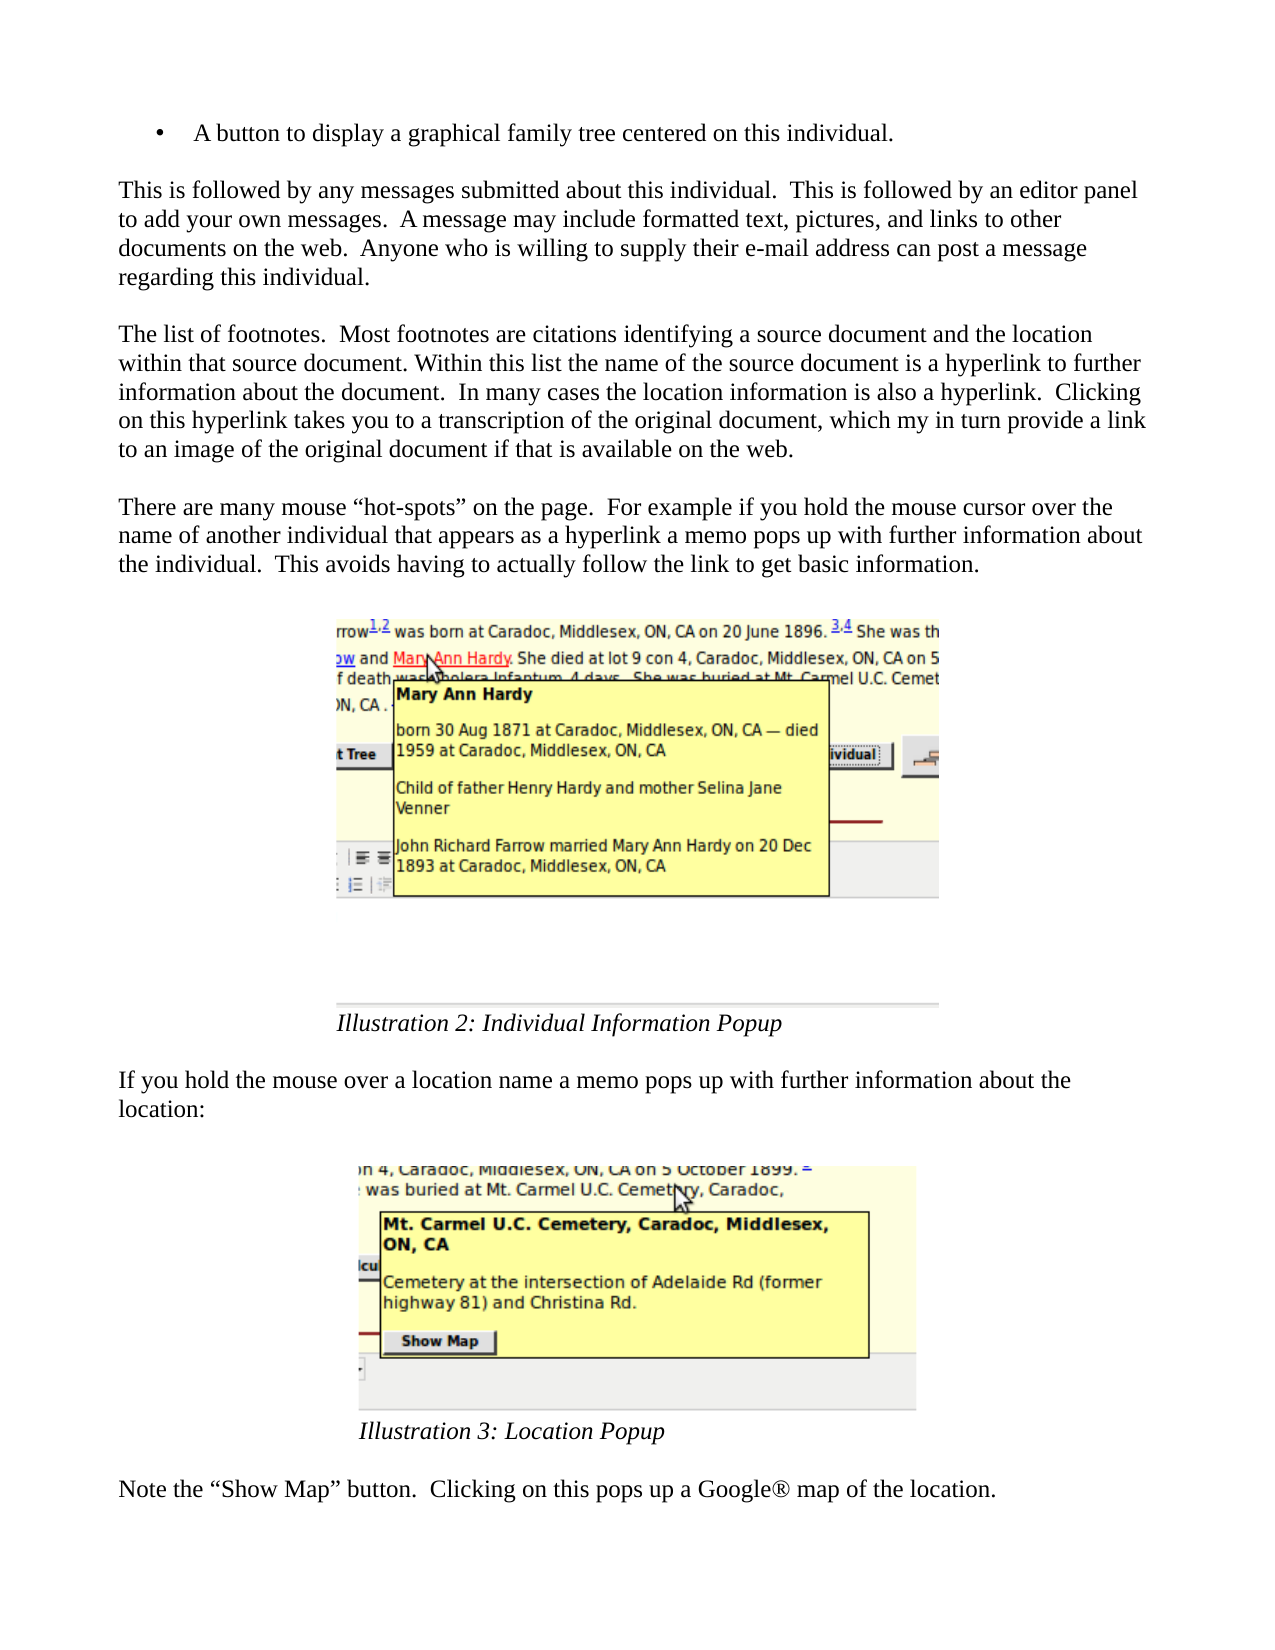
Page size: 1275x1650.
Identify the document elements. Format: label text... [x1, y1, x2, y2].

text If you hold the mouse over a location name a memo pops up with further information about the location: [118, 1065, 1157, 1123]
text Illustration 2: Individual Information Popup [336, 1008, 939, 1036]
list A button to display a graphical family tree centered on this individual. [156, 118, 1157, 147]
picture [336, 619, 939, 1008]
text Note the “Show Map” button. Clicking on this pops up a Google® map of the location. [118, 1474, 1157, 1503]
text The list of footnotes. Most footnotes are citations identifying a source document and the location within that source document. Within this list the name of the source document is a hyperlink to further information about the document. In many cases the location information is also a hyperlink. Clicking on this hyperlink takes you to a transcription of the original document, which my in turn provide a link to an image of the original document if that is available on the web. [118, 319, 1157, 463]
text This is followed by any messages submitted about this individual. This is followed by an editor panel to add your own messages. A message may include formatted text, pictures, and links to other documents on the web. Anyone who is willing to supply their e-mail address can post a message regarding this individual. [118, 176, 1157, 291]
text There are many mouse “hot-spots” on the page. For example if you hold the mouse cursor over the name of another individual that appears as a hyperlink a memo pops up with further information about the individual. This avoids having to actually follow the link to get basic information. [118, 492, 1157, 578]
picture [358, 1166, 917, 1417]
text Illustration 3: Location Popup [359, 1417, 916, 1445]
